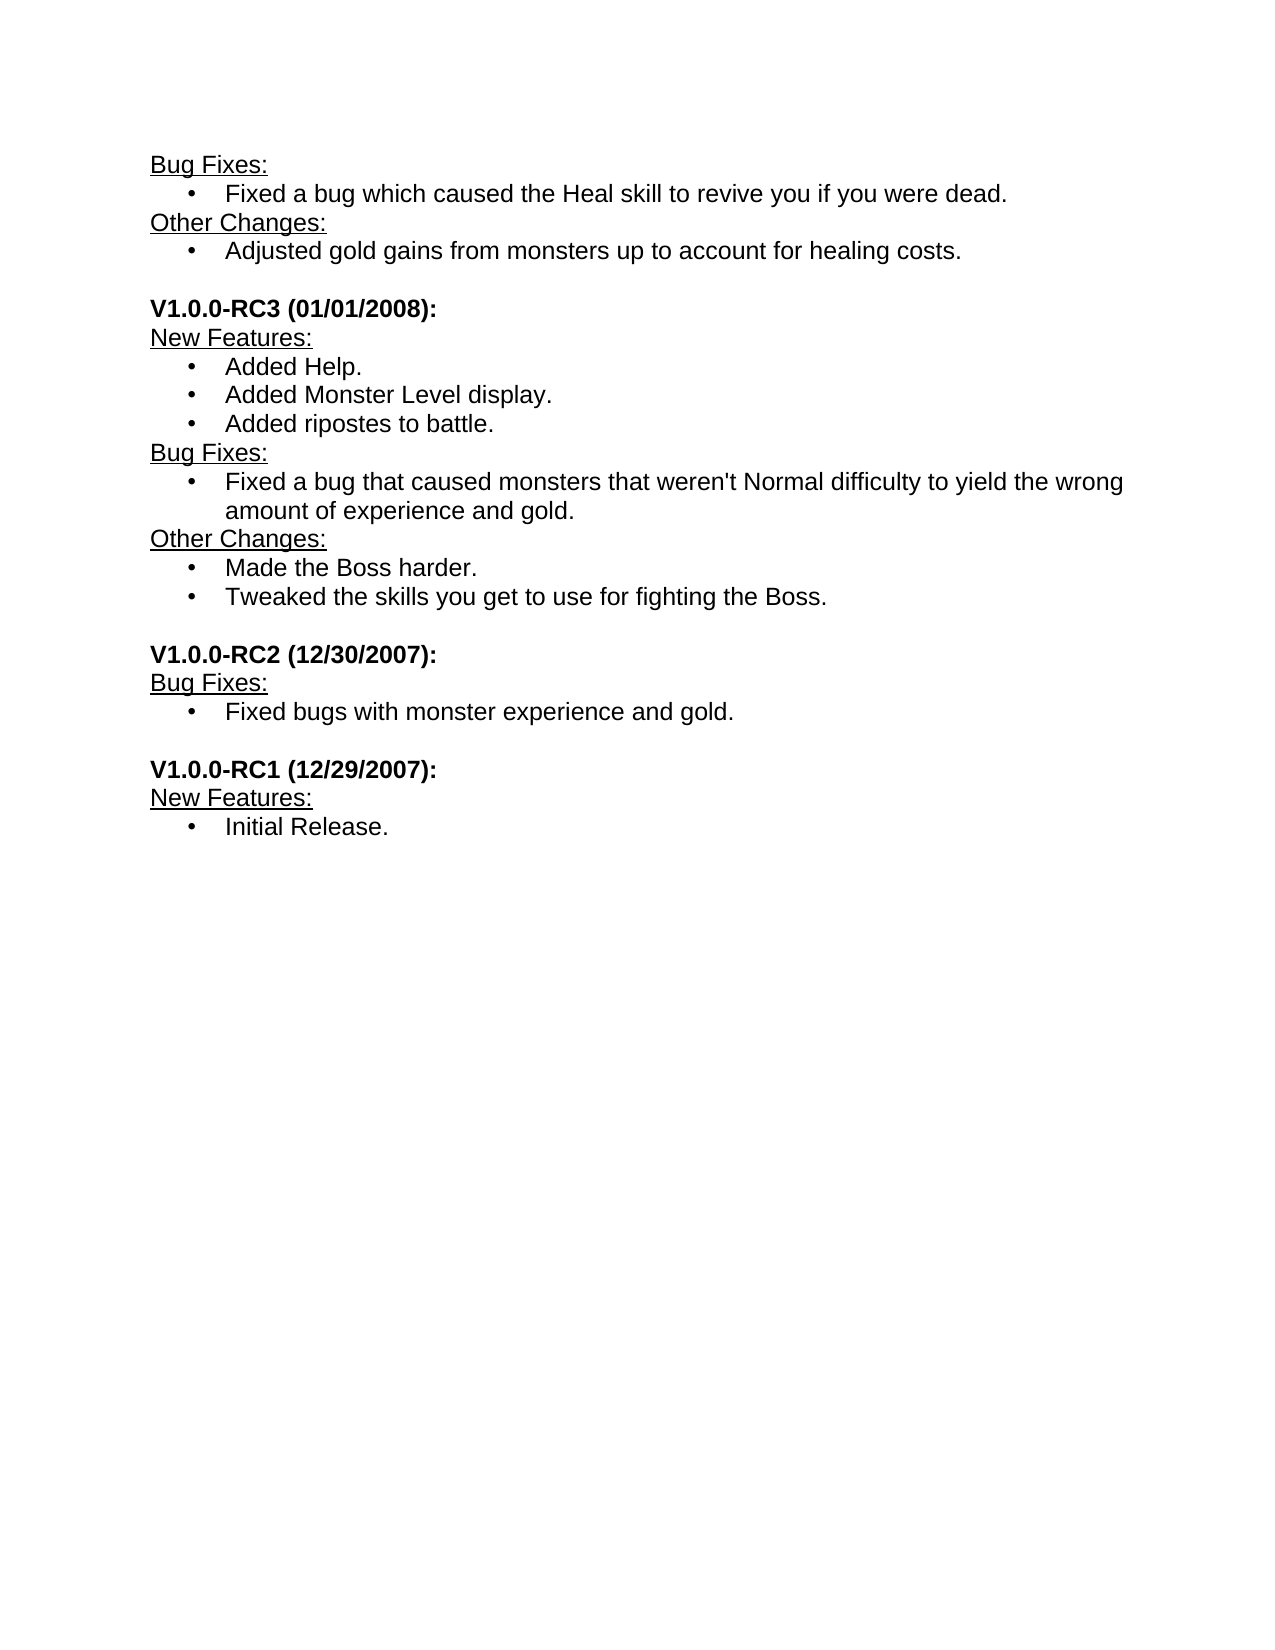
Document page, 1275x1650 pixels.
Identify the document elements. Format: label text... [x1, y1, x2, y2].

list Tweaked the skills you get to use for fighting the Boss. [187, 582, 1125, 611]
text Bug Fixes: [150, 668, 1125, 697]
text New Features: [150, 783, 1125, 812]
text V1.0.0-RC2 (12/30/2007): [150, 639, 1125, 668]
text Other Changes: [150, 524, 1125, 553]
list Added Help. [187, 351, 1125, 380]
text Bug Fixes: [150, 150, 1125, 179]
list Fixed bugs with monster experience and gold. [187, 697, 1125, 726]
text V1.0.0-RC3 (01/01/2008): [150, 294, 1125, 323]
list Fixed a bug which caused the Heal skill to revive you if you were dead. [187, 179, 1125, 208]
list Adjusted gold gains from monsters up to account for healing costs. [187, 236, 1125, 265]
list Initial Release. [187, 812, 1125, 841]
list Made the Boss harder. [187, 553, 1125, 582]
text Bug Fixes: [150, 438, 1125, 467]
list Added Monster Level display. [187, 380, 1125, 409]
text New Features: [150, 323, 1125, 351]
list Added ripostes to battle. [187, 409, 1125, 438]
text V1.0.0-RC1 (12/29/2007): [150, 755, 1125, 783]
list Fixed a bug that caused monsters that weren't Normal difficulty to yield the wrong amount of experience and gold. [187, 467, 1125, 524]
text Other Changes: [150, 208, 1125, 236]
